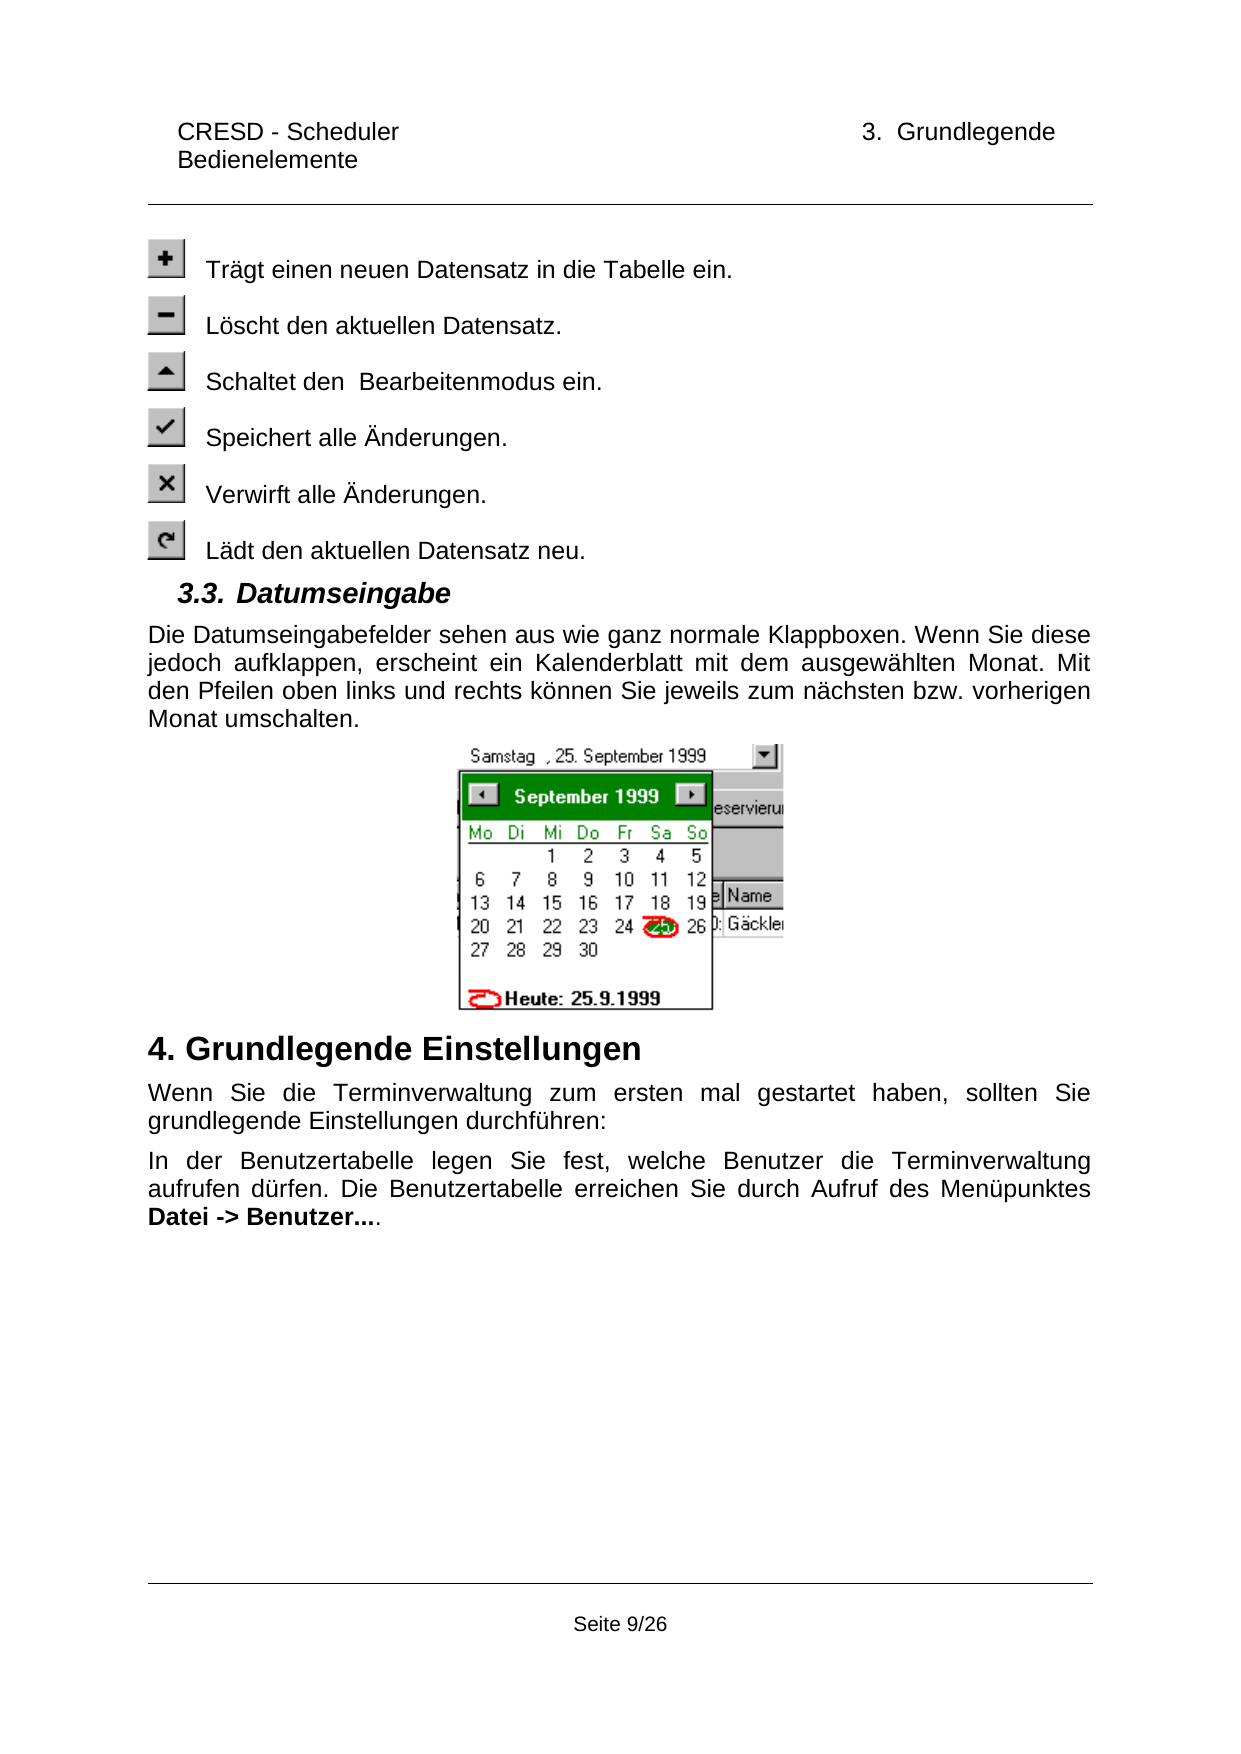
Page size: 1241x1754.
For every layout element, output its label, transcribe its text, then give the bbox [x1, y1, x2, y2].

text Schaltet den Bearbeitenmodus ein. [148, 352, 1093, 396]
text Lädt den aktuellen Datensatz neu. [148, 520, 1093, 565]
text Wenn Sie die Terminverwaltung zum ersten mal gestartet haben, sollten Sie grundlegende Einstellungen durchführen: [148, 1079, 1093, 1135]
picture [456, 744, 784, 1018]
subtitle Datumseingabe [177, 577, 1093, 609]
text Löscht den aktuellen Datensatz. [148, 295, 1093, 340]
text Die Datumseingabefelder sehen aus wie ganz normale Klappboxen. Wenn Sie diese jedoch aufklappen, erscheint ein Kalenderblatt mit dem ausgewählten Monat. Mit den Pfeilen oben links und rechts können Sie jeweils zum nächsten bzw. vorherigen Monat umschalten. [148, 621, 1093, 733]
text In der Benutzertabelle legen Sie fest, welche Benutzer die Terminverwaltung aufrufen dürfen. Die Benutzertabelle erreichen Sie durch Aufruf des Menüpunktes Datei -> Benutzer.... [148, 1147, 1093, 1231]
text Verwirft alle Änderungen. [148, 464, 1093, 508]
subtitle Grundlegende Einstellungen [148, 1030, 1093, 1067]
text Speichert alle Änderungen. [148, 408, 1093, 452]
text Trägt einen neuen Datensatz in die Tabelle ein. [148, 239, 1093, 283]
